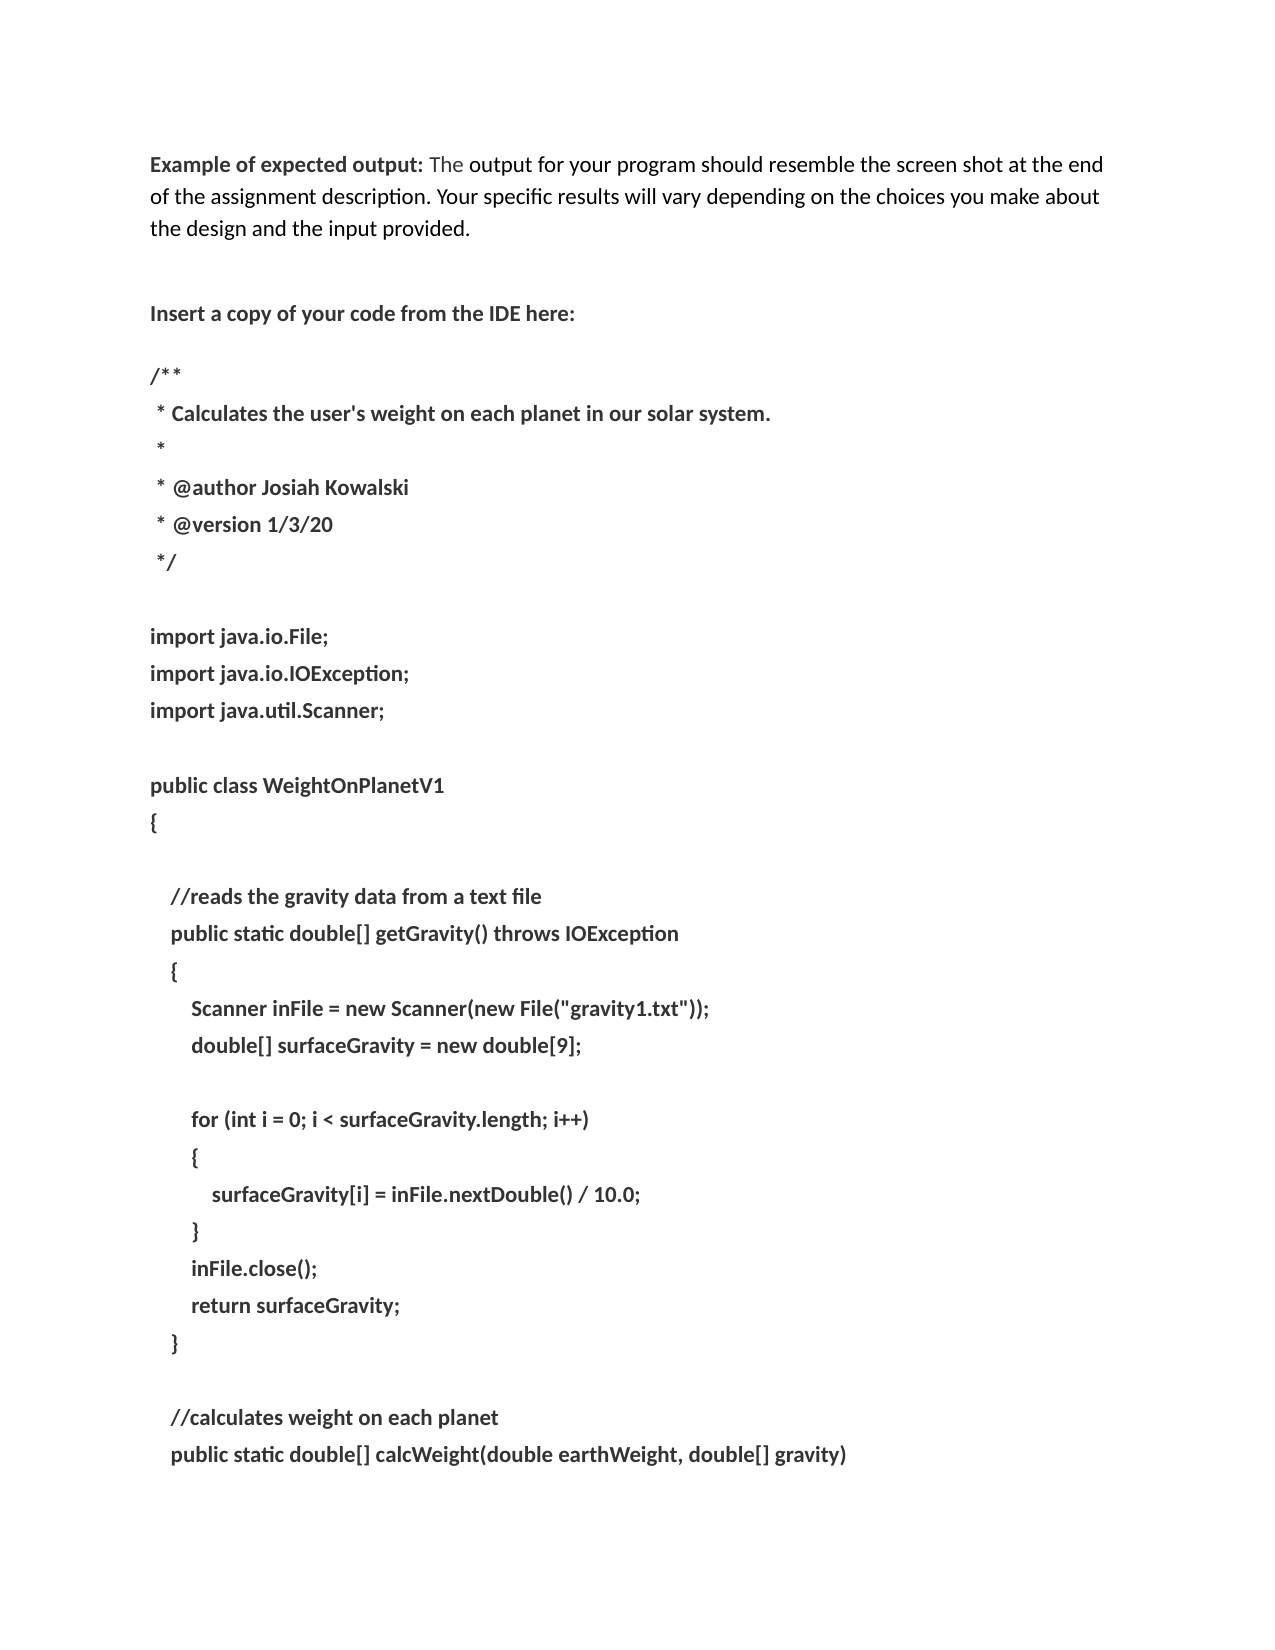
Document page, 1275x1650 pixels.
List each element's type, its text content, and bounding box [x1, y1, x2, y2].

text import java.util.Scanner; [150, 687, 1125, 724]
text inFile.close(); [150, 1245, 1125, 1282]
text import java.io.IOException; [150, 650, 1125, 687]
text public class WeightOnPlanetV1 [150, 762, 1125, 799]
text { [150, 799, 1125, 836]
text } [150, 1319, 1125, 1357]
text */ [150, 538, 1125, 576]
text Insert a copy of your code from the IDE here: [150, 299, 1125, 328]
text surfaceGravity[i] = inFile.nextDouble() / 10.0; [150, 1171, 1125, 1208]
text //calculates weight on each planet [150, 1394, 1125, 1431]
text return surfaceGravity; [150, 1282, 1125, 1319]
text for (int i = 0; i < surfaceGravity.length; i++) [150, 1096, 1125, 1133]
text { [150, 948, 1125, 985]
text * @version 1/3/20 [150, 501, 1125, 538]
text public static double[] calcWeight(double earthWeight, double[] gravity) [150, 1431, 1125, 1468]
text double[] surfaceGravity = new double[9]; [150, 1022, 1125, 1059]
text //reads the gravity data from a text file [150, 873, 1125, 910]
text Example of expected output: The output for your program should resemble the screen shot at the end of the assignment description. Your specific results will vary depending on the choices you make about the design and the input provided. [150, 150, 1125, 242]
text public static double[] getGravity() throws IOException [150, 910, 1125, 948]
text } [150, 1208, 1125, 1245]
text * [150, 427, 1125, 464]
text import java.io.File; [150, 613, 1125, 650]
text * @author Josiah Kowalski [150, 464, 1125, 501]
text { [150, 1133, 1125, 1171]
text Scanner inFile = new Scanner(new File("gravity1.txt")); [150, 985, 1125, 1022]
text /** [150, 353, 1125, 390]
text * Calculates the user's weight on each planet in our solar system. [150, 390, 1125, 427]
